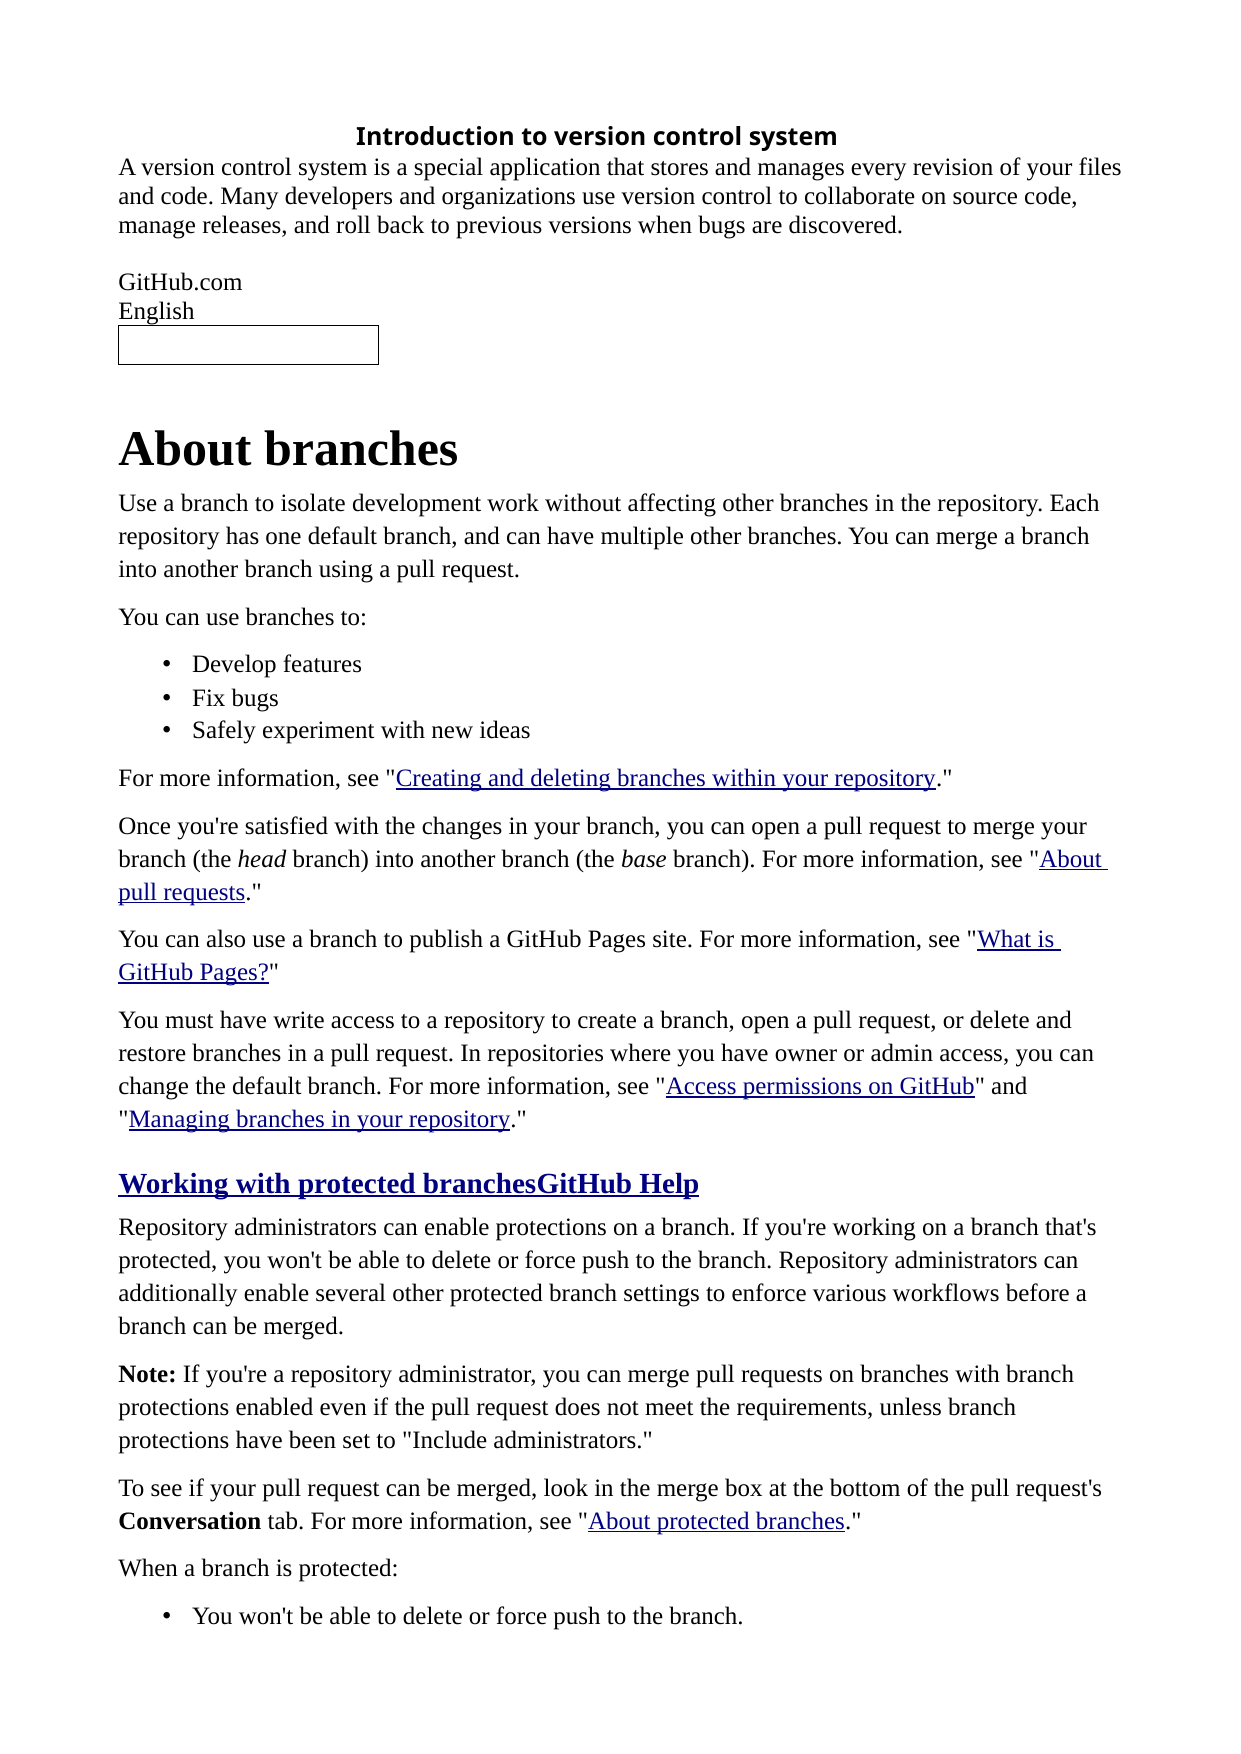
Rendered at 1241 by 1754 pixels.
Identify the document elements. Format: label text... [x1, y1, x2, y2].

text Use a branch to isolate development work without affecting other branches in the repository. Each repository has one default branch, and can have multiple other branches. You can merge a branch into another branch using a pull request. [118, 488, 1122, 583]
text For more information, see "Creating and deleting branches within your repository." [118, 763, 1122, 792]
text You can also use a branch to publish a GitHub Pages site. For more information, see "What is GitHub Pages?" [118, 924, 1122, 986]
subtitle Working with protected branchesGitHub Help [118, 1166, 1122, 1200]
list Safely experiment with new ideas [162, 716, 1122, 744]
text To see if your pull request can be merged, look in the merge box at the bottom of the pull request's Conversation tab. For more information, see "About protected branches." [118, 1473, 1122, 1534]
text Repository administrators can enable protections on a branch. If you're working on a branch that's protected, you won't be able to delete or force push to the branch. Repository administrators can additionally enable several other protected branch settings to enforce various workflows before a branch can be merged. [118, 1212, 1122, 1340]
text English [118, 296, 1122, 325]
list Develop features [162, 649, 1122, 678]
text GitHub.com [118, 267, 1122, 296]
text Once you're satisfied with the changes in your branch, you can open a pull request to merge your branch (the head branch) into another branch (the base branch). For more information, see "About pull requests." [118, 811, 1122, 906]
text You can use branches to: [118, 602, 1122, 631]
text When a branch is protected: [118, 1553, 1122, 1582]
subtitle About branches [118, 418, 1122, 476]
list You won't be able to delete or force push to the branch. [162, 1601, 1122, 1630]
list Fix bugs [162, 683, 1122, 711]
text You must have write access to a repository to create a branch, open a pull request, or delete and restore branches in a pull request. In repositories where you have owner or admin access, you can change the default branch. For more information, see "Access permissions on GitHub" and "Managing branches in your repository." [118, 1005, 1122, 1133]
text Introduction to version control system [118, 118, 1122, 152]
text Note: If you're a repository administrator, you can merge pull requests on branches with branch protections enabled even if the pull request does not meet the requirements, unless branch protections have been set to "Include administrators." [118, 1359, 1122, 1454]
text A version control system is a special application that stores and manages every revision of your files and code. Many developers and organizations use version control to collaborate on source code, manage releases, and roll back to previous versions when bugs are discovered. [118, 152, 1122, 238]
